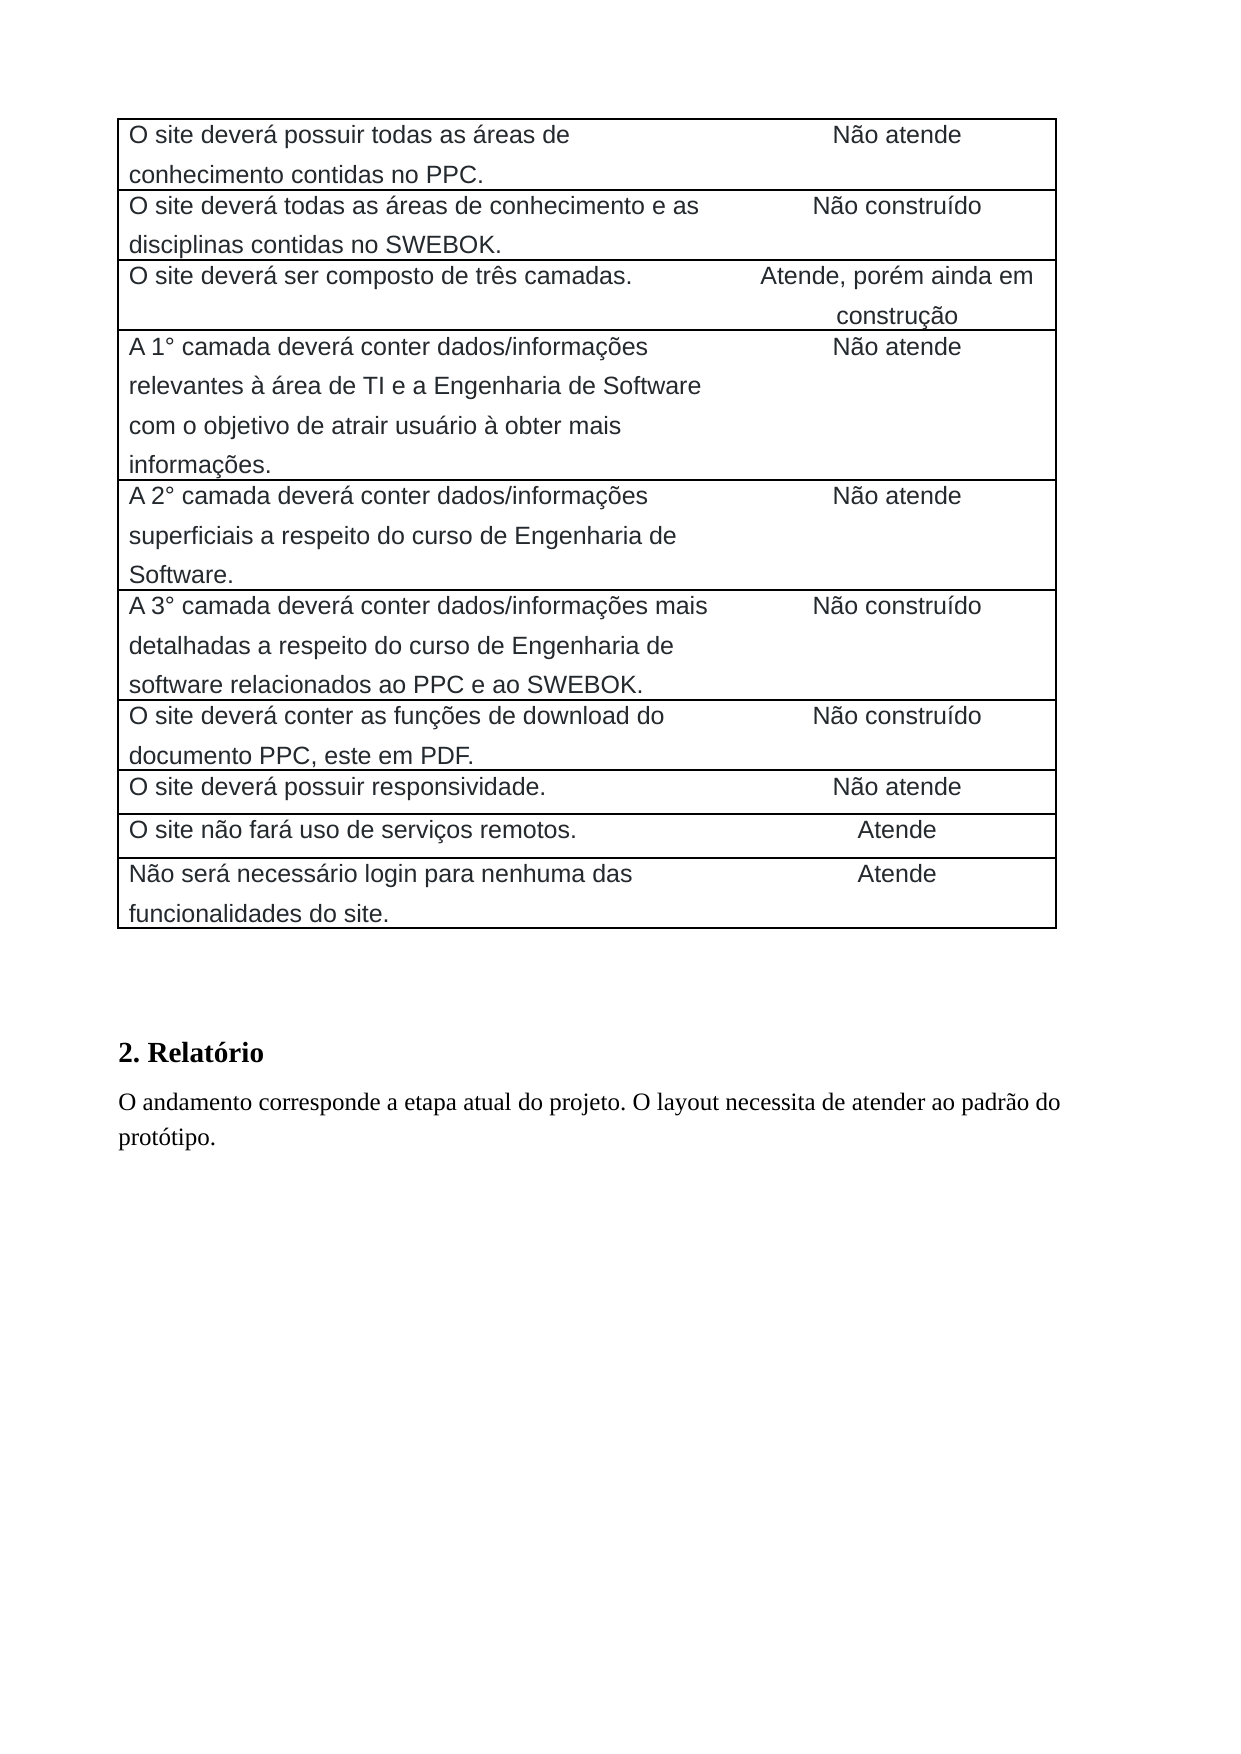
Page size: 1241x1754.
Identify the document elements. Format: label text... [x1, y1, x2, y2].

table_cell Atende [739, 859, 1055, 927]
table_cell O site deverá possuir todas as áreas de conhecimento contidas no PPC. [119, 120, 738, 188]
list 2. Relatório [118, 1035, 1122, 1068]
table_cell O site deverá conter as funções de download do documento PPC, este em PDF. [119, 701, 738, 769]
list O andamento corresponde a etapa atual do projeto. O layout necessita de atender ao padrão do protótipo. [118, 1087, 1122, 1151]
table_cell O site deverá possuir responsividade. [119, 771, 738, 813]
table_cell Não construído [739, 191, 1055, 259]
table_cell A 1° camada deverá conter dados/informações relevantes à área de TI e a Engenharia de Software com o objetivo de atrair usuário à obter mais informações. [119, 331, 738, 479]
table_cell Não atende [739, 120, 1055, 188]
table_cell Não atende [739, 331, 1055, 479]
table_cell Não construído [739, 591, 1055, 699]
table_cell Atende [739, 815, 1055, 857]
table_cell A 2° camada deverá conter dados/informações superficiais a respeito do curso de Engenharia de Software. [119, 481, 738, 589]
table_cell O site deverá todas as áreas de conhecimento e as disciplinas contidas no SWEBOK. [119, 191, 738, 259]
table_cell Não será necessário login para nenhuma das funcionalidades do site. [119, 859, 738, 927]
table_cell Não atende [739, 771, 1055, 813]
table_cell Não construído [739, 701, 1055, 769]
table_cell O site deverá ser composto de três camadas. [119, 261, 738, 329]
table_cell Não atende [739, 481, 1055, 589]
table_cell A 3° camada deverá conter dados/informações mais detalhadas a respeito do curso de Engenharia de software relacionados ao PPC e ao SWEBOK. [119, 591, 738, 699]
table_cell Atende, porém ainda em construção [739, 261, 1055, 329]
table_cell O site não fará uso de serviços remotos. [119, 815, 738, 857]
